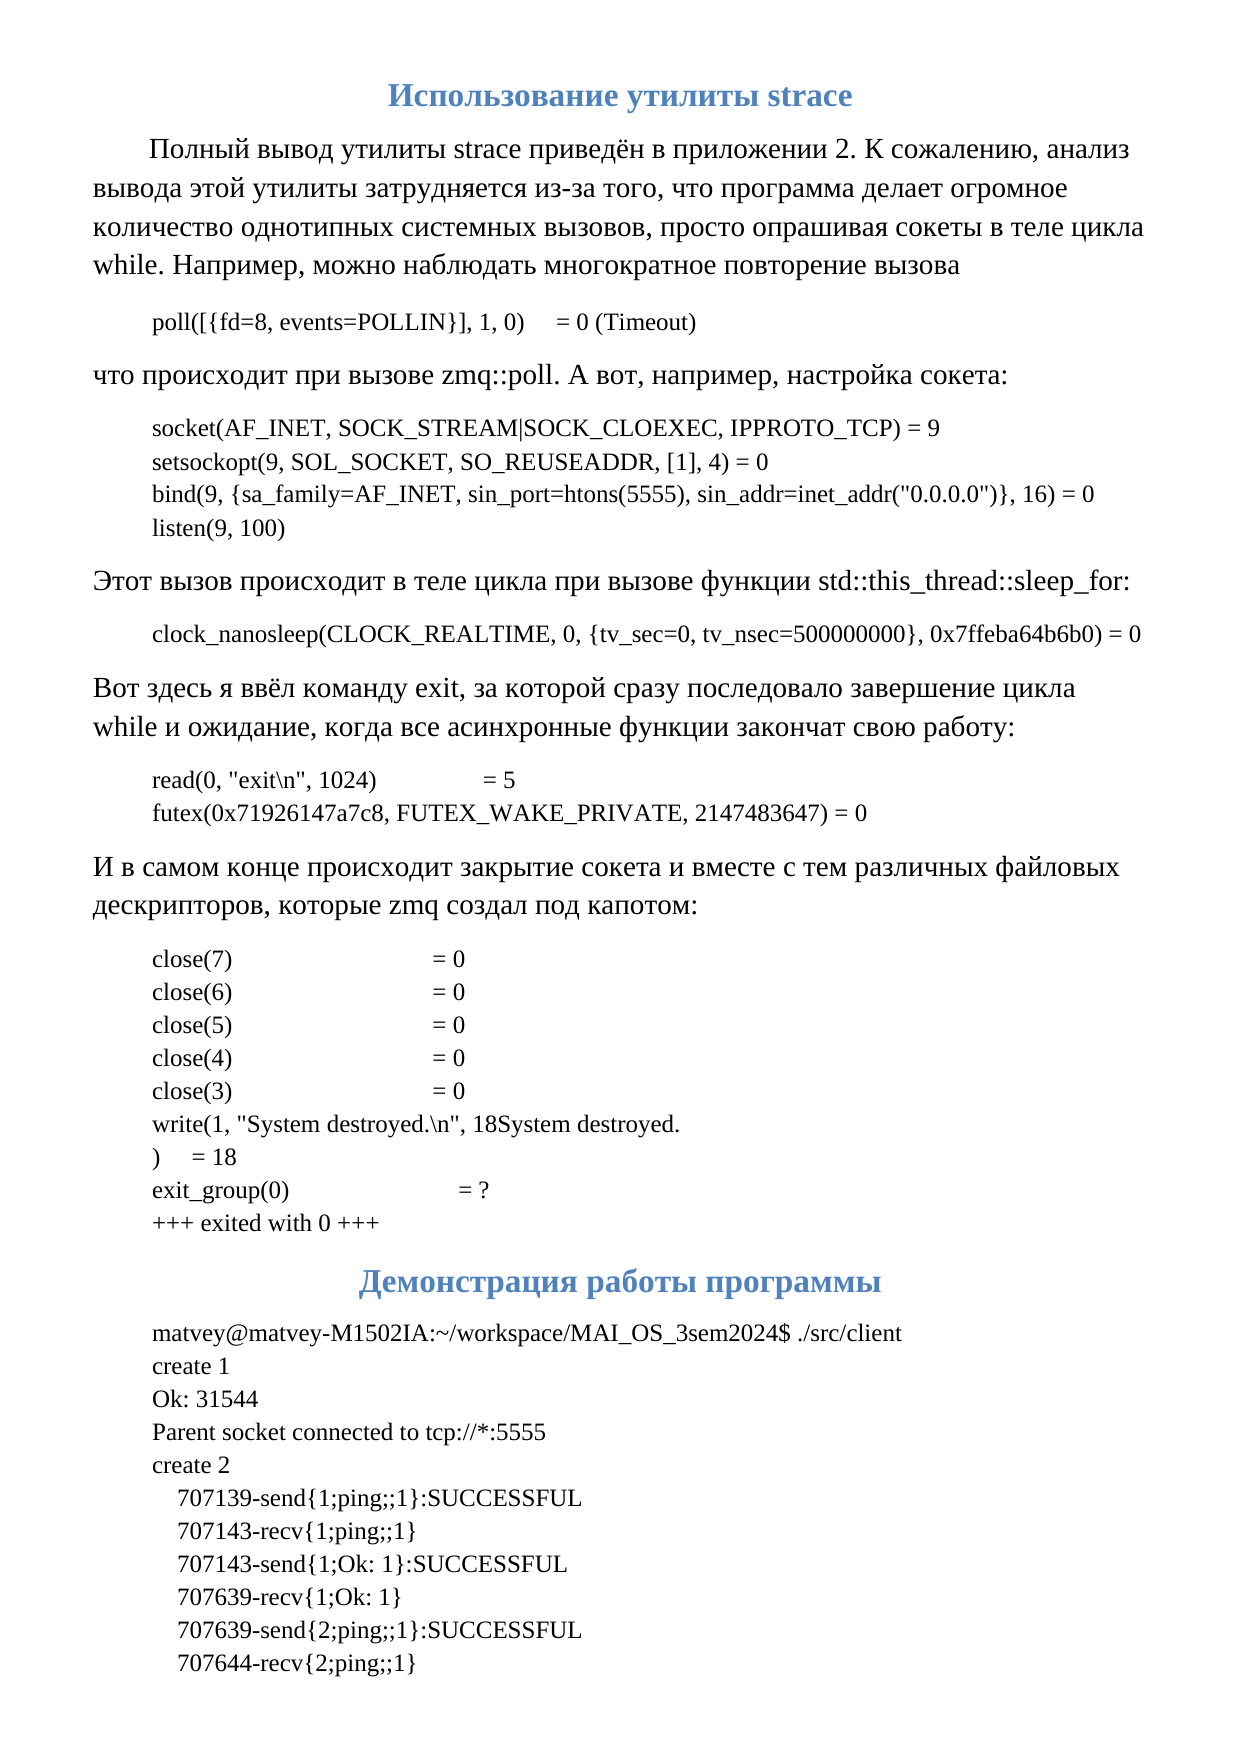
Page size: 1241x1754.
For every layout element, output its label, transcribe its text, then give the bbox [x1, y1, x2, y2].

text 707644-recv{2;ping;;1} [93, 1648, 1147, 1677]
text 707639-send{2;ping;;1}:SUCCESSFUL [93, 1615, 1147, 1644]
text ) = 18 [93, 1142, 1147, 1171]
text close(3) = 0 [93, 1076, 1147, 1104]
text futex(0x71926147a7c8, FUTEX_WAKE_PRIVATE, 2147483647) = 0 [93, 798, 1147, 827]
text что происходит при вызове zmq::poll. А вот, например, настройка сокета: [93, 357, 1147, 391]
text 707143-recv{1;ping;;1} [93, 1516, 1147, 1545]
text matvey@matvey-M1502IA:~/workspace/MAI_OS_3sem2024$ ./src/client [93, 1318, 1147, 1347]
text setsockopt(9, SOL_SOCKET, SO_REUSEADDR, [1], 4) = 0 [93, 447, 1147, 475]
text И в самом конце происходит закрытие сокета и вместе с тем различных файловых дескрипторов, которые zmq создал под капотом: [93, 849, 1147, 921]
text Parent socket connected to tcp://*:5555 [93, 1417, 1147, 1446]
text write(1, "System destroyed.\n", 18System destroyed. [93, 1109, 1147, 1137]
text Ok: 31544 [93, 1384, 1147, 1413]
text close(5) = 0 [93, 1010, 1147, 1038]
text +++ exited with 0 +++ [93, 1208, 1147, 1237]
text listen(9, 100) [93, 513, 1147, 541]
text 707143-send{1;Ok: 1}:SUCCESSFUL [93, 1549, 1147, 1578]
subtitle Использование утилиты strace [93, 75, 1147, 113]
subtitle Демонстрация работы программы [93, 1262, 1147, 1300]
text create 2 [93, 1450, 1147, 1479]
text create 1 [93, 1351, 1147, 1380]
text bind(9, {sa_family=AF_INET, sin_port=htons(5555), sin_addr=inet_addr("0.0.0.0")}, 16) = 0 [93, 479, 1147, 508]
text 707139-send{1;ping;;1}:SUCCESSFUL [93, 1483, 1147, 1512]
text clock_nanosleep(CLOCK_REALTIME, 0, {tv_sec=0, tv_nsec=500000000}, 0x7ffeba64b6b0) = 0 [93, 619, 1147, 648]
text Вот здесь я ввёл команду exit, за которой сразу последовало завершение цикла while и ожидание, когда все асинхронные функции закончат свою работу: [93, 670, 1147, 742]
text poll([{fd=8, events=POLLIN}], 1, 0) = 0 (Timeout) [93, 307, 1147, 335]
text read(0, "exit\n", 1024) = 5 [93, 765, 1147, 794]
text socket(AF_INET, SOCK_STREAM|SOCK_CLOEXEC, IPPROTO_TCP) = 9 [93, 413, 1147, 442]
text 707639-recv{1;Ok: 1} [93, 1582, 1147, 1611]
text Этот вызов происходит в теле цикла при вызове функции std::this_thread::sleep_for: [93, 563, 1147, 597]
text close(7) = 0 [93, 944, 1147, 972]
text exit_group(0) = ? [93, 1175, 1147, 1203]
text close(4) = 0 [93, 1043, 1147, 1071]
text Полный вывод утилиты strace приведён в приложении 2. К сожалению, анализ вывода этой утилиты затрудняется из-за того, что программа делает огромное количество однотипных системных вызовов, просто опрашивая сокеты в теле цикла while. Например, можно наблюдать многократное повторение вызова [93, 132, 1147, 281]
text close(6) = 0 [93, 977, 1147, 1005]
